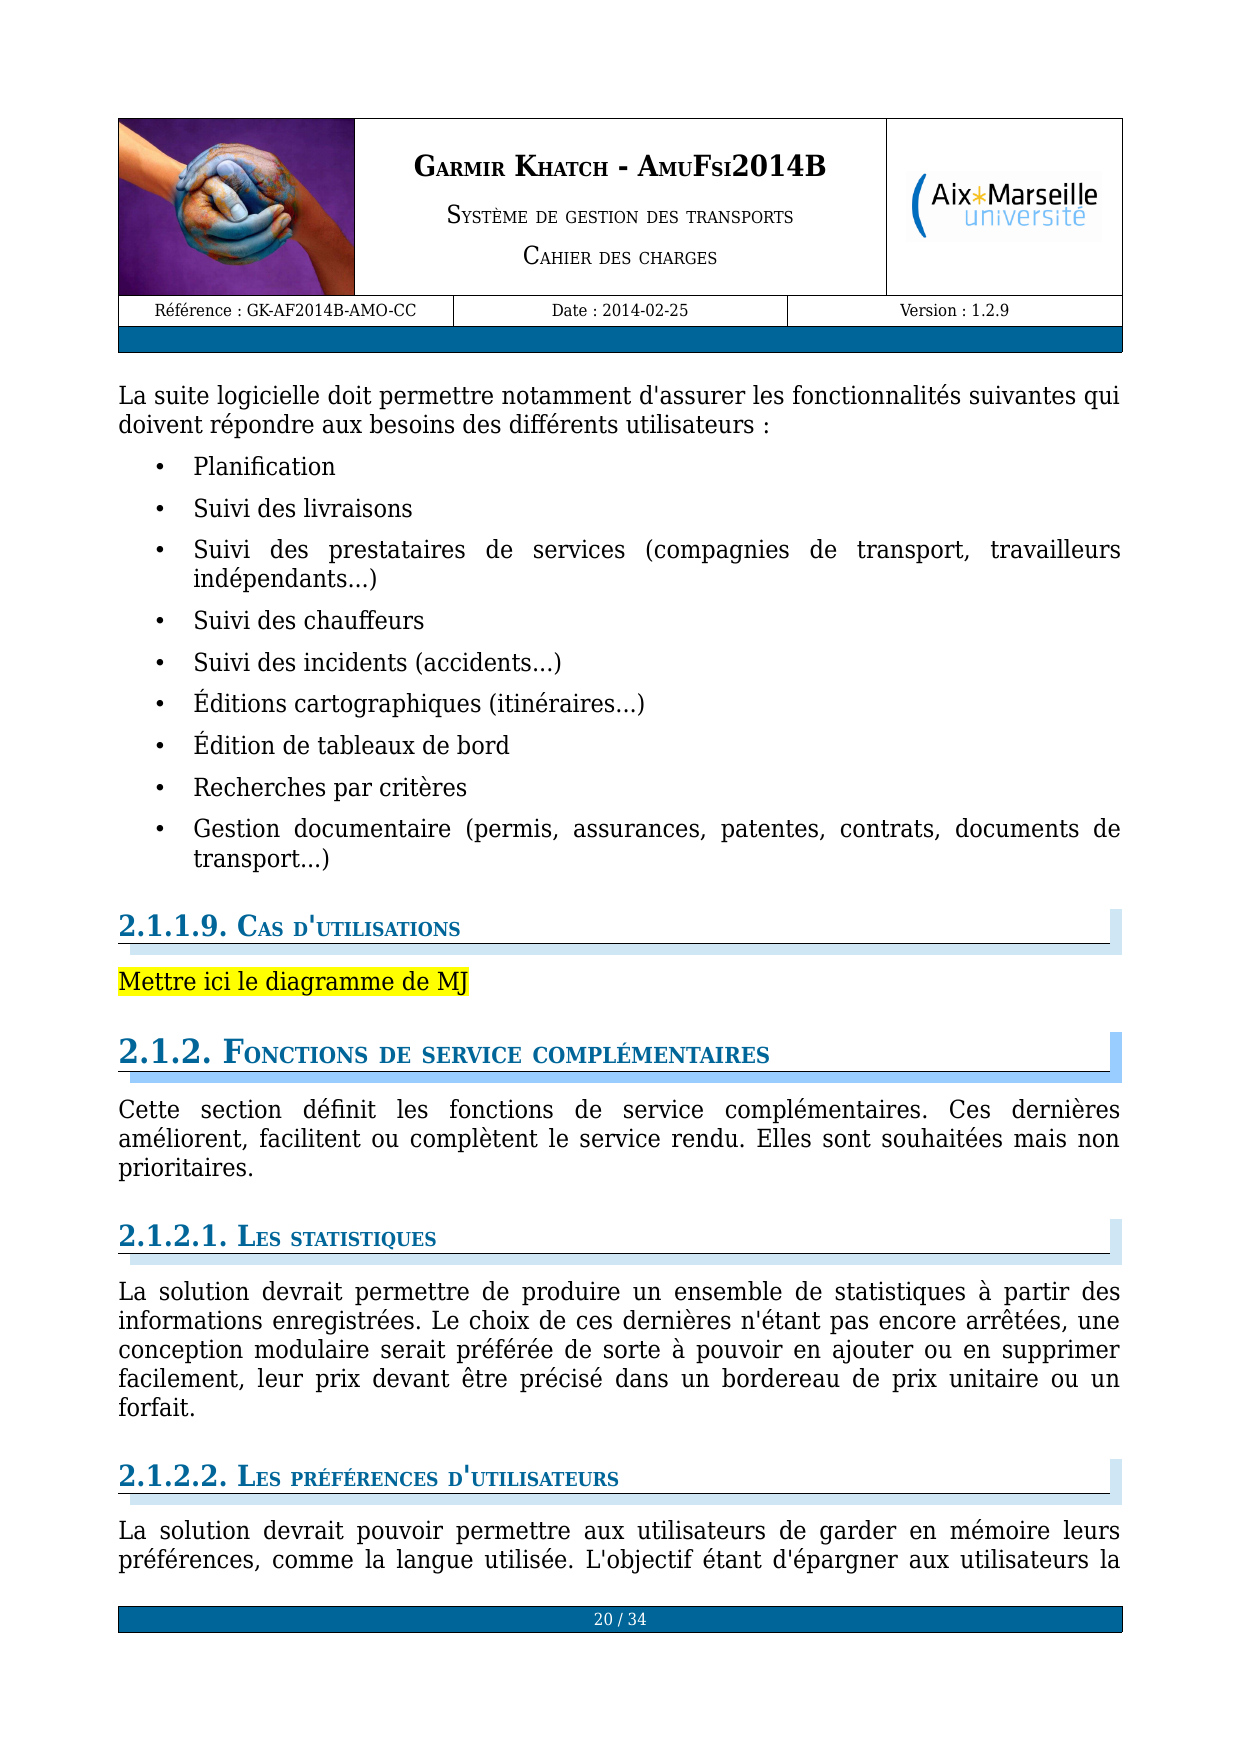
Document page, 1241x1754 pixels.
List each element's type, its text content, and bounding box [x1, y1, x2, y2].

picture [119, 119, 354, 295]
subtitle Fonctions de service complémentaires [118, 1032, 1110, 1071]
text La suite logicielle doit permettre notamment d'assurer les fonctionnalités suivantes qui doivent répondre aux besoins des différents utilisateurs : [118, 381, 1122, 439]
text Cette section définit les fonctions de service complémentaires. Ces dernières améliorent, facilitent ou complètent le service rendu. Elles sont souhaitées mais non prioritaires. [118, 1095, 1122, 1183]
list Suivi des chauffeurs [156, 606, 1122, 635]
list Éditions cartographiques (itinéraires...) [156, 689, 1122, 719]
list Planification [156, 452, 1122, 481]
list Gestion documentaire (permis, assurances, patentes, contrats, documents de transport...) [156, 814, 1122, 873]
subtitle Les préférences d'utilisateurs [118, 1459, 1110, 1493]
text La solution devrait permettre de produire un ensemble de statistiques à partir des informations enregistrées. Le choix de ces dernières n'étant pas encore arrêtées, une conception modulaire serait préférée de sorte à pouvoir en ajouter ou en supprimer facilement, leur prix devant être précisé dans un bordereau de prix unitaire ou un forfait. [118, 1277, 1122, 1422]
list Suivi des prestataires de services (compagnies de transport, travailleurs indépendants...) [156, 535, 1122, 594]
picture [887, 126, 1122, 288]
list Recherches par critères [156, 773, 1122, 802]
subtitle Les statistiques [118, 1219, 1110, 1253]
subtitle Cas d'utilisations [118, 909, 1110, 943]
list Édition de tableaux de bord [156, 731, 1122, 760]
list Suivi des incidents (accidents...) [156, 648, 1122, 677]
text La solution devrait pouvoir permettre aux utilisateurs de garder en mémoire leurs préférences, comme la langue utilisée. L'objectif étant d'épargner aux utilisateurs la [118, 1517, 1122, 1575]
list Suivi des livraisons [156, 494, 1122, 523]
text Mettre ici le diagramme de MJ [118, 967, 1122, 996]
